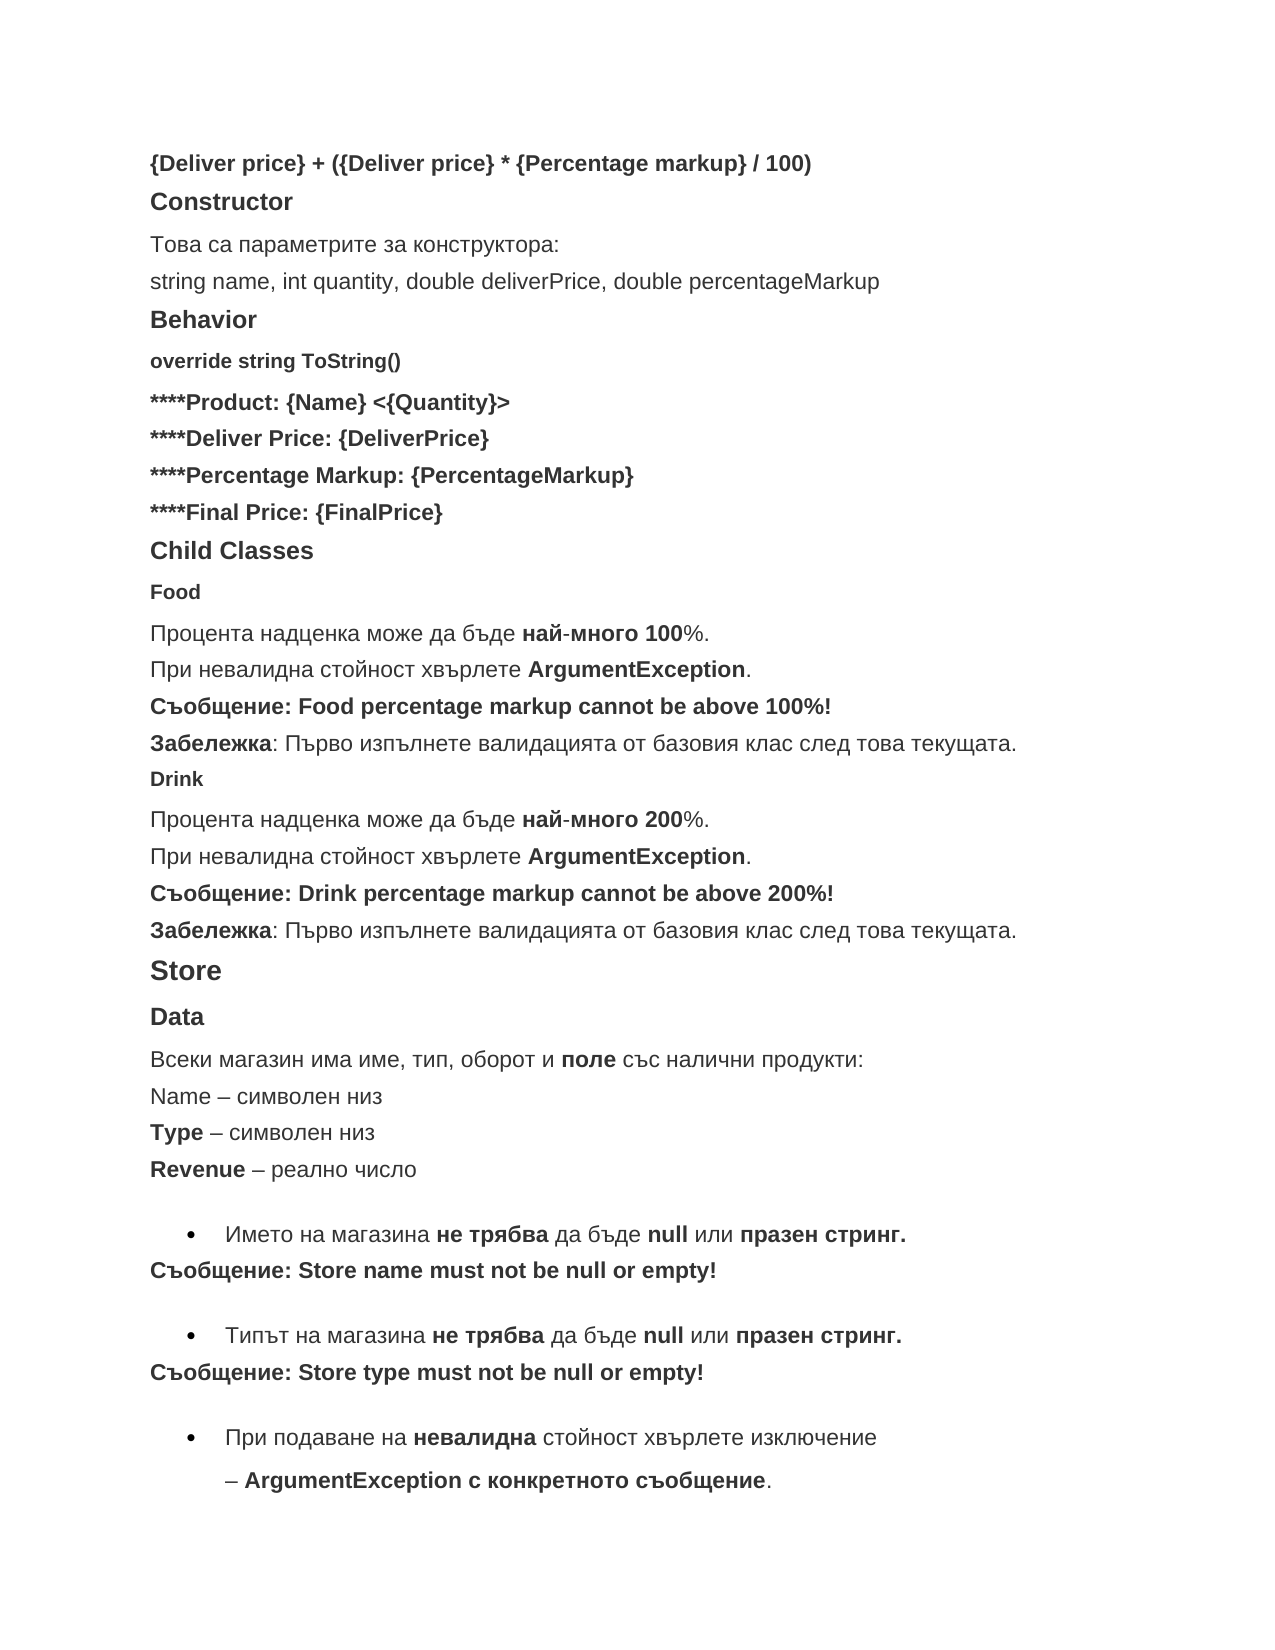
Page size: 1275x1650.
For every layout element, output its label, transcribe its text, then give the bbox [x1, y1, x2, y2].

subtitle override string ToString() [150, 349, 1125, 373]
text Съобщение: Store name must not be null or empty! [150, 1257, 1125, 1284]
text Забележка: Първо изпълнете валидацията от базовия клас след това текущата. [150, 730, 1125, 756]
text Съобщение: Food percentage markup cannot be above 100%! [150, 693, 1125, 719]
subtitle Constructor [150, 187, 1125, 216]
text {Deliver price} + ({Deliver price} * {Percentage markup} / 100) [150, 150, 1125, 176]
text При невалидна стойност хвърлете ArgumentException. [150, 656, 1125, 683]
list Типът на магазина не трябва да бъде null или празен стринг. [187, 1305, 1125, 1348]
subtitle Behavior [150, 305, 1125, 333]
text ****Deliver Price: {DeliverPrice} [150, 425, 1125, 452]
list Името на магазина не трябва да бъде null или празен стринг. [187, 1203, 1125, 1247]
subtitle Drink [150, 767, 1125, 791]
text Процента надценка може да бъде най-много 100%. [150, 620, 1125, 646]
text Забележка: Първо изпълнете валидацията от базовия клас след това текущата. [150, 917, 1125, 943]
text Type – символен низ [150, 1119, 1125, 1146]
list При подаване на невалидна стойност хвърлете изключение – ArgumentException с конкретното съобщение. [187, 1406, 1125, 1493]
text ****Percentage Markup: {PercentageMarkup} [150, 462, 1125, 488]
subtitle Child Classes [150, 536, 1125, 564]
text string name, int quantity, double deliverPrice, double percentageMarkup [150, 268, 1125, 294]
text Съобщение: Drink percentage markup cannot be above 200%! [150, 880, 1125, 906]
subtitle Data [150, 1001, 1125, 1030]
text Revenue – реално число [150, 1156, 1125, 1182]
text Това са параметрите за конструктора: [150, 231, 1125, 257]
text ****Final Price: {FinalPrice} [150, 499, 1125, 525]
subtitle Food [150, 580, 1125, 604]
text Name – символен низ [150, 1083, 1125, 1109]
text Всеки магазин има име, тип, оборот и поле със налични продукти: [150, 1046, 1125, 1072]
text ****Product: {Name} <{Quantity}> [150, 389, 1125, 415]
text Процента надценка може да бъде най-много 200%. [150, 806, 1125, 833]
text При невалидна стойност хвърлете ArgumentException. [150, 843, 1125, 869]
subtitle Store [150, 953, 1125, 986]
text Съобщение: Store type must not be null or empty! [150, 1359, 1125, 1385]
